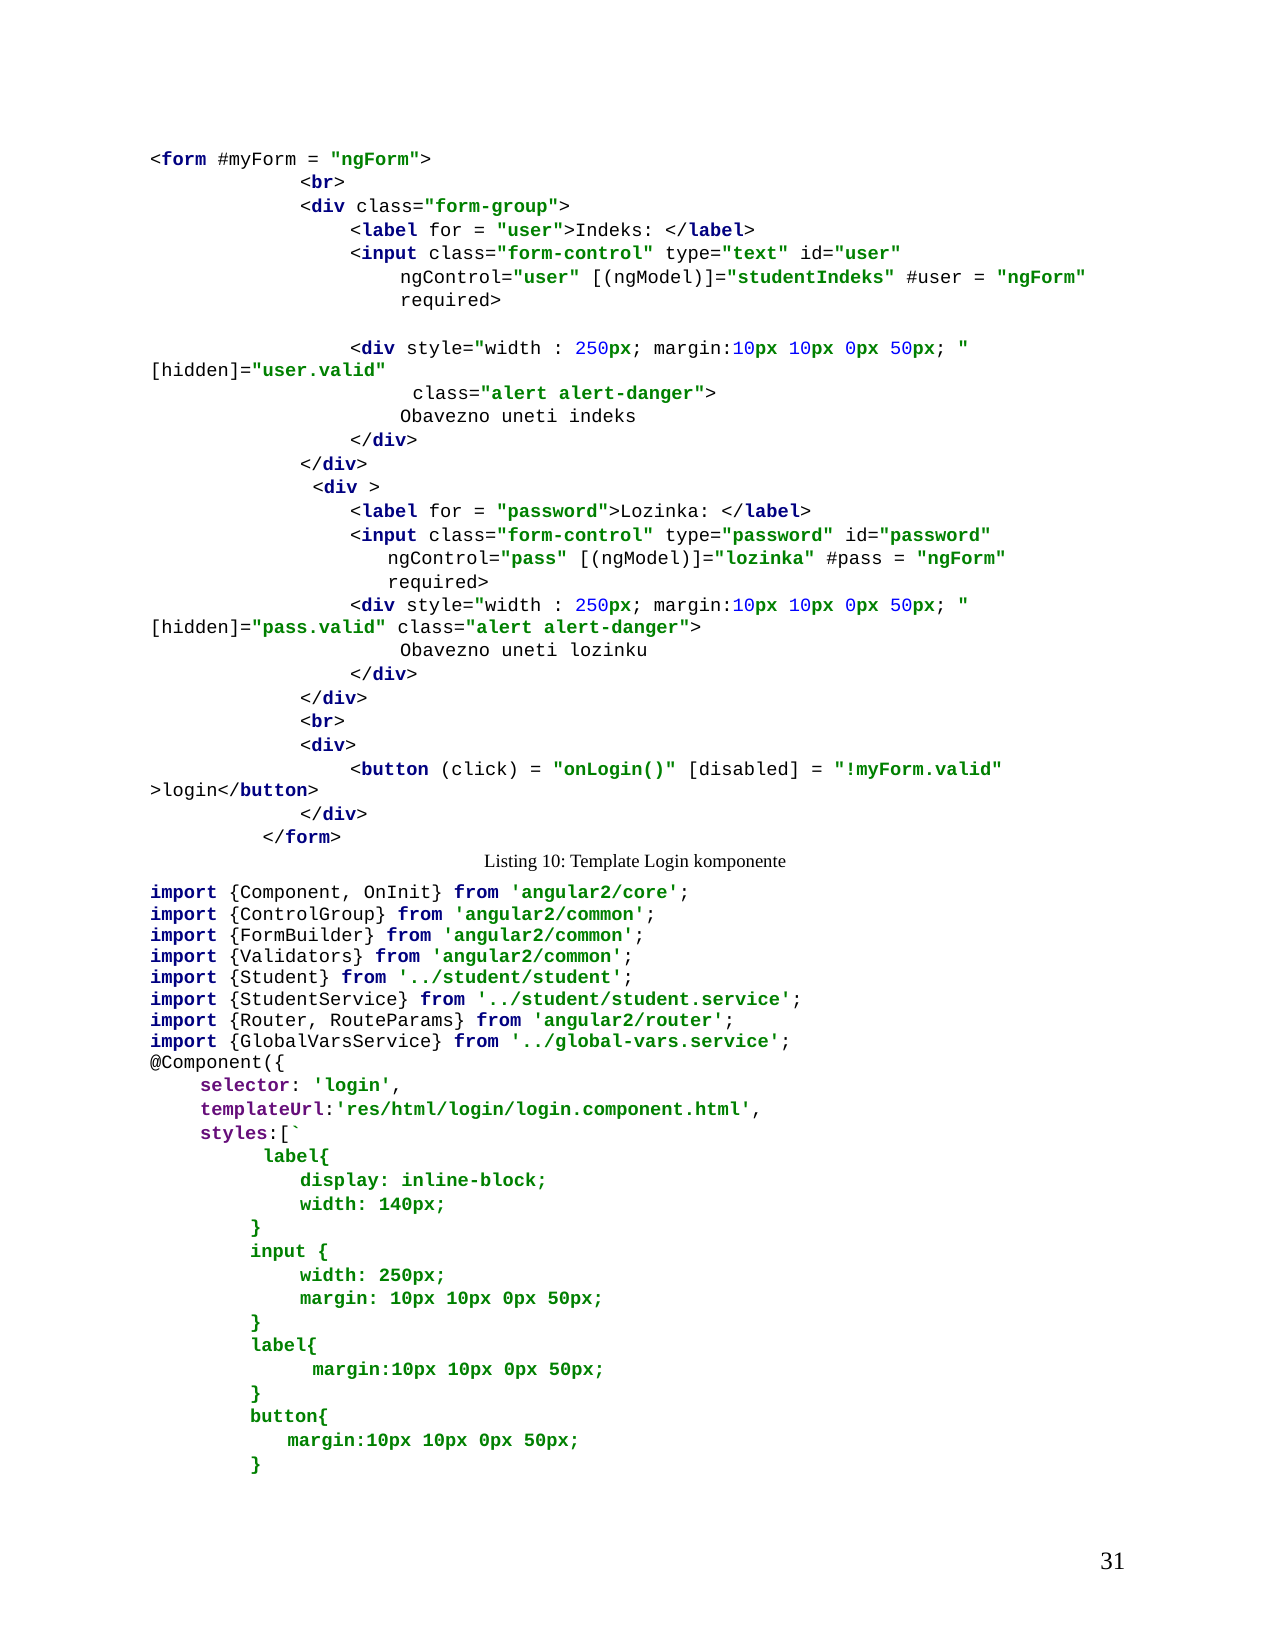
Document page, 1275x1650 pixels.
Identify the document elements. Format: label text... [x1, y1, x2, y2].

text button{ [150, 1405, 1125, 1429]
text <input class="form-control" type="text" id="user" [150, 242, 1125, 266]
text selector: 'login', [150, 1074, 1125, 1098]
text input { [150, 1240, 1125, 1263]
text } [150, 1216, 1125, 1240]
text margin:10px 10px 0px 50px; [150, 1358, 1125, 1382]
text <div style="width : 250px; margin:10px 10px 0px 50px; " [hidden]="user.valid" [150, 337, 1125, 382]
text width: 250px; [150, 1263, 1125, 1287]
text label{ [150, 1145, 1125, 1169]
text <div > [150, 476, 1125, 500]
text import {StudentService} from '../student/student.service'; [150, 989, 1125, 1011]
text templateUrl:'res/html/login/login.component.html', [150, 1098, 1125, 1122]
text <label for = "password">Lozinka: </label> [150, 500, 1125, 523]
text } [150, 1453, 1125, 1476]
text display: inline-block; [150, 1169, 1125, 1193]
text <label for = "user">Indeks: </label> [150, 218, 1125, 242]
text } [150, 1311, 1125, 1334]
text <div> [150, 734, 1125, 758]
text </div> [150, 453, 1125, 476]
text import {Student} from '../student/student'; [150, 968, 1125, 989]
text required> [150, 289, 1125, 313]
text styles:[` [150, 1122, 1125, 1145]
text Listing 10: Template Login komponente [150, 850, 1125, 871]
text import {ControlGroup} from 'angular2/common'; [150, 904, 1125, 926]
text <button (click) = "onLogin()" [disabled] = "!myForm.valid" >login</button> [150, 758, 1125, 802]
text <form #myForm = "ngForm"> [150, 150, 1125, 171]
text Obavezno uneti lozinku [150, 639, 1125, 663]
text <input class="form-control" type="password" id="password" [150, 523, 1125, 547]
text </form> [150, 826, 1125, 850]
text <div class="form-group"> [150, 195, 1125, 218]
text Obavezno uneti indeks [150, 405, 1125, 429]
text ngControl="user" [(ngModel)]="studentIndeks" #user = "ngForm" [150, 266, 1125, 289]
text <br> [150, 171, 1125, 195]
text import {GlobalVarsService} from '../global-vars.service'; [150, 1032, 1125, 1053]
text margin: 10px 10px 0px 50px; [150, 1287, 1125, 1311]
text label{ [150, 1334, 1125, 1358]
text </div> [150, 687, 1125, 710]
text </div> [150, 663, 1125, 687]
text </div> [150, 802, 1125, 826]
text margin:10px 10px 0px 50px; [150, 1429, 1125, 1453]
text <div style="width : 250px; margin:10px 10px 0px 50px; " [hidden]="pass.valid" class="alert alert-danger"> [150, 594, 1125, 639]
text import {FormBuilder} from 'angular2/common'; [150, 926, 1125, 947]
text ngControl="pass" [(ngModel)]="lozinka" #pass = "ngForm" [150, 547, 1125, 571]
text width: 140px; [150, 1193, 1125, 1216]
text @Component({ [150, 1053, 1125, 1074]
text class="alert alert-danger"> [150, 382, 1125, 405]
text </div> [150, 429, 1125, 453]
text } [150, 1382, 1125, 1405]
text import {Validators} from 'angular2/common'; [150, 947, 1125, 968]
text <br> [150, 710, 1125, 734]
text required> [150, 571, 1125, 594]
text import {Component, OnInit} from 'angular2/core'; [150, 883, 1125, 904]
text import {Router, RouteParams} from 'angular2/router'; [150, 1011, 1125, 1032]
